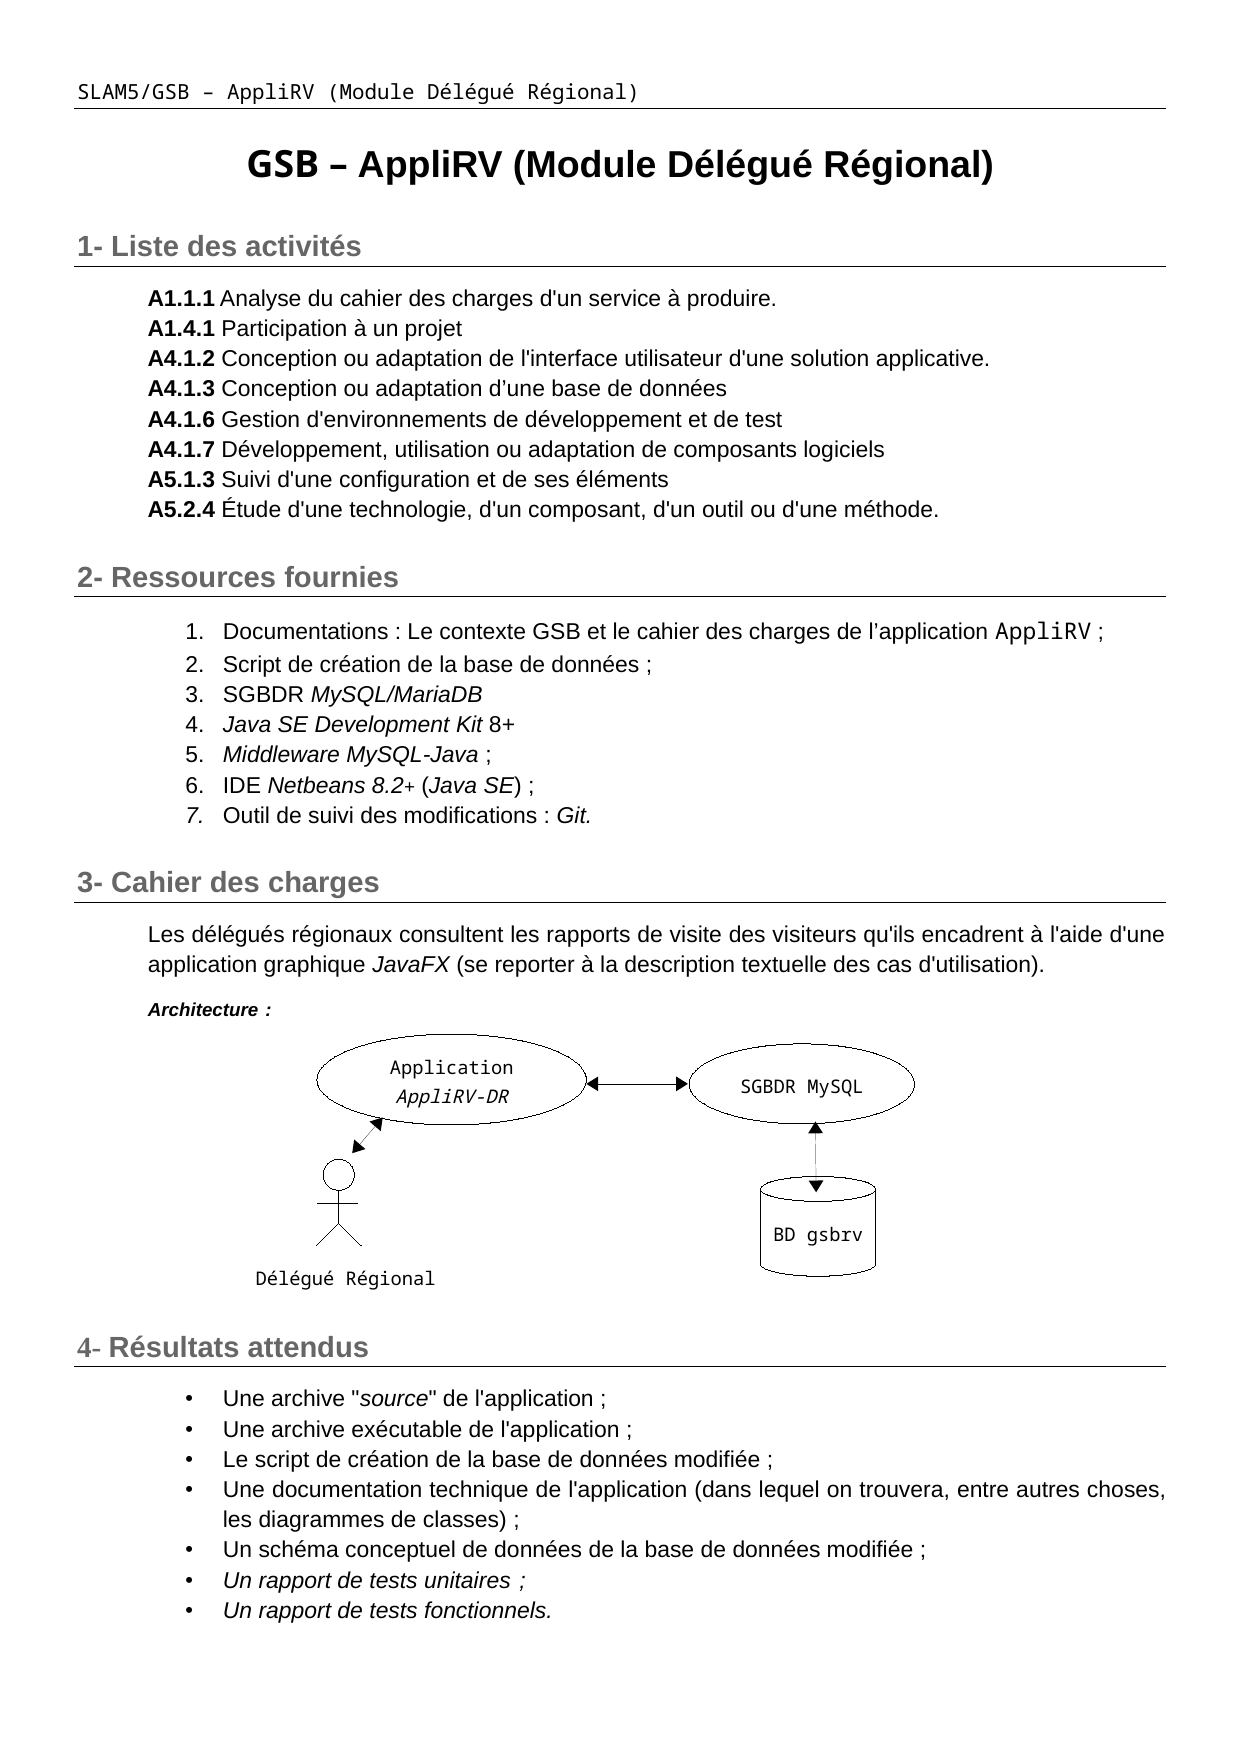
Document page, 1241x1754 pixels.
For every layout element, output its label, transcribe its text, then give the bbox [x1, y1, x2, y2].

text A5.1.3 Suivi d'une configuration et de ses éléments [147, 466, 1166, 492]
text A5.2.4 Étude d'une technologie, d'un composant, d'un outil ou d'une méthode. [147, 496, 1166, 523]
list Une documentation technique de l'application (dans lequel on trouvera, entre autres choses, les diagrammes de classes) ; [185, 1476, 1166, 1532]
text A4.1.6 Gestion d'environnements de développement et de test [147, 406, 1166, 432]
list 2- Ressources fournies [74, 557, 1166, 596]
list SGBDR MySQL/MariaDB [185, 681, 1166, 707]
list Documentations : Le contexte GSB et le cahier des charges de l’application AppliRV ; [185, 615, 1166, 646]
list Script de création de la base de données ; [185, 651, 1166, 677]
list Une archive "source" de l'application ; [185, 1385, 1166, 1412]
list 1- Liste des activités [74, 227, 1166, 266]
list Java SE Development Kit 8+ [185, 711, 1166, 738]
list IDE Netbeans 8.2+ (Java SE) ; [185, 772, 1166, 798]
text A1.1.1 Analyse du cahier des charges d'un service à produire. [147, 285, 1166, 311]
text 4- Résultats attendus [74, 1327, 1166, 1366]
list Middleware MySQL-Java ; [185, 741, 1166, 768]
list Un schéma conceptuel de données de la base de données modifiée ; [185, 1536, 1166, 1563]
list Outil de suivi des modifications : Git. [185, 802, 1166, 828]
text GSB – AppliRV (Module Délégué Régional) [74, 138, 1166, 189]
list Le script de création de la base de données modifiée ; [185, 1446, 1166, 1472]
text Les délégués régionaux consultent les rapports de visite des visiteurs qu'ils encadrent à l'aide d'une application graphique JavaFX (se reporter à la description textuelle des cas d'utilisation). [148, 921, 1166, 977]
list Un rapport de tests unitaires ; [185, 1567, 1166, 1593]
text Architecture : [148, 995, 1166, 1021]
text A4.1.2 Conception ou adaptation de l'interface utilisateur d'une solution applicative. [147, 345, 1166, 372]
text A4.1.3 Conception ou adaptation d’une base de données [147, 375, 1166, 402]
text A4.1.7 Développement, utilisation ou adaptation de composants logiciels [147, 436, 1166, 462]
text A1.4.1 Participation à un projet [147, 315, 1166, 341]
list 3- Cahier des charges [74, 862, 1166, 902]
list Un rapport de tests fonctionnels. [185, 1597, 1166, 1623]
